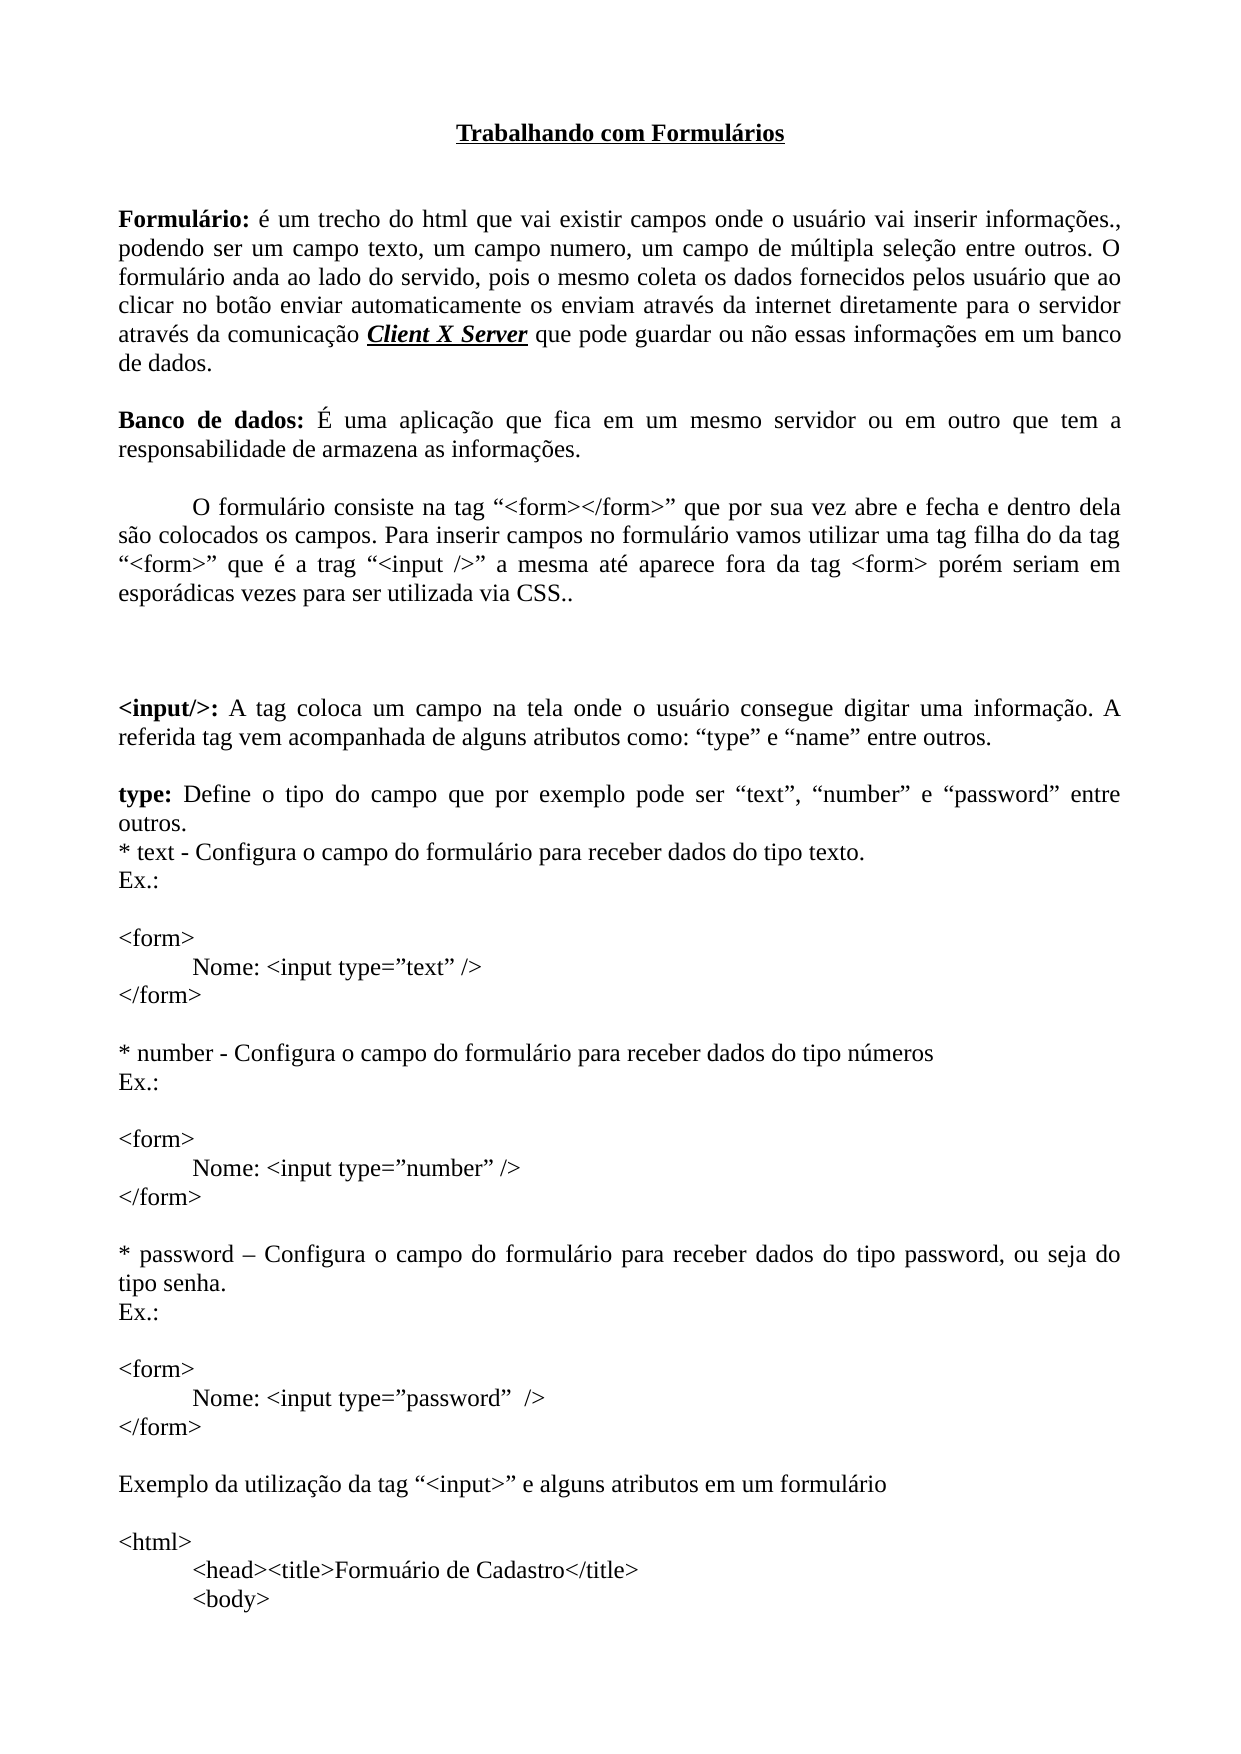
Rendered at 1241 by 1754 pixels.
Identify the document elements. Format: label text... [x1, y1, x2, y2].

text Formulário: é um trecho do html que vai existir campos onde o usuário vai inserir informações., podendo ser um campo texto, um campo numero, um campo de múltipla seleção entre outros. O formulário anda ao lado do servido, pois o mesmo coleta os dados fornecidos pelos usuário que ao clicar no botão enviar automaticamente os enviam através da internet diretamente para o servidor através da comunicação Client X Server que pode guardar ou não essas informações em um banco de dados. [118, 204, 1122, 377]
text Ex.: [118, 1297, 1122, 1326]
text Nome: <input type=”number” /> [118, 1153, 1122, 1182]
text <html> [118, 1527, 1122, 1556]
text Banco de dados: É uma aplicação que fica em um mesmo servidor ou em outro que tem a responsabilidade de armazena as informações. [118, 406, 1122, 463]
text <form> [118, 1124, 1122, 1153]
text Exemplo da utilização da tag “<input>” e alguns atributos em um formulário [118, 1469, 1122, 1498]
text Ex.: [118, 1067, 1122, 1096]
text Ex.: [118, 866, 1122, 894]
text Nome: <input type=”password” /> [118, 1383, 1122, 1412]
text <head><title>Formuário de Cadastro</title> [118, 1556, 1122, 1584]
text type: Define o tipo do campo que por exemplo pode ser “text”, “number” e “password” entre outros. [118, 779, 1122, 837]
text <form> [118, 1354, 1122, 1383]
text * password – Configura o campo do formulário para receber dados do tipo password, ou seja do tipo senha. [118, 1239, 1122, 1297]
text <input/>: A tag coloca um campo na tela onde o usuário consegue digitar uma informação. A referida tag vem acompanhada de alguns atributos como: “type” e “name” entre outros. [118, 693, 1122, 751]
text * text - Configura o campo do formulário para receber dados do tipo texto. [118, 837, 1122, 866]
text Trabalhando com Formulários [118, 118, 1122, 147]
text </form> [118, 981, 1122, 1009]
text * number - Configura o campo do formulário para receber dados do tipo números [118, 1038, 1122, 1067]
text <body> [118, 1584, 1122, 1613]
text Nome: <input type=”text” /> [118, 952, 1122, 981]
text </form> [118, 1182, 1122, 1211]
text O formulário consiste na tag “<form></form>” que por sua vez abre e fecha e dentro dela são colocados os campos. Para inserir campos no formulário vamos utilizar uma tag filha do da tag “<form>” que é a trag “<input />” a mesma até aparece fora da tag <form> porém seriam em esporádicas vezes para ser utilizada via CSS.. [118, 492, 1122, 607]
text </form> [118, 1412, 1122, 1441]
text <form> [118, 923, 1122, 952]
